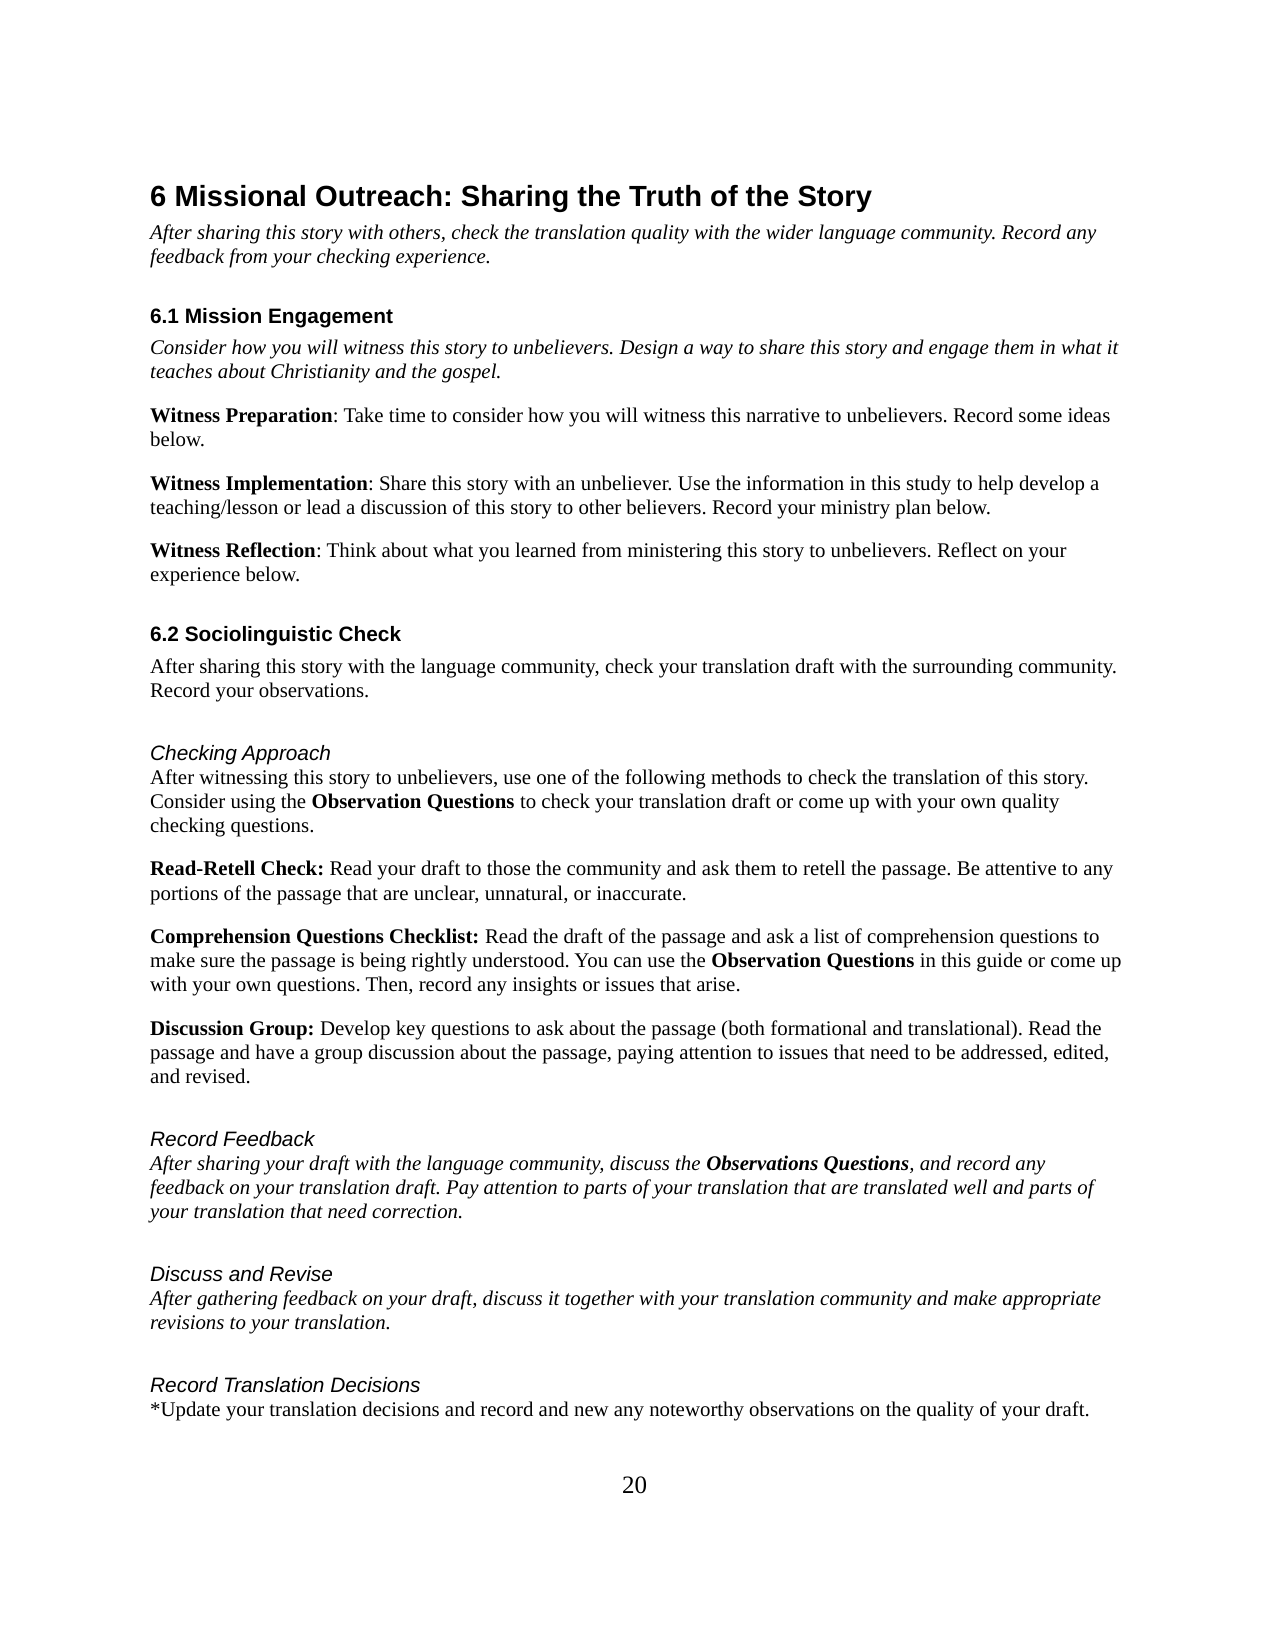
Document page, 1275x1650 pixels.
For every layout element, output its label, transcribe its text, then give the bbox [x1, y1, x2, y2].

subtitle 6.1 Mission Engagement [150, 304, 1125, 328]
subtitle 6.2 Sociolinguistic Check [150, 622, 1125, 646]
subtitle Record Translation Decisions [150, 1373, 1125, 1397]
subtitle Record Feedback [150, 1127, 1125, 1151]
text Discussion Group: Develop key questions to ask about the passage (both formational and translational). Read the passage and have a group discussion about the passage, paying attention to issues that need to be addressed, edited, and revised. [150, 1016, 1125, 1088]
text After gathering feedback on your draft, discuss it together with your translation community and make appropriate revisions to your translation. [150, 1286, 1125, 1334]
text Witness Reflection: Think about what you learned from ministering this story to unbelievers. Reflect on your experience below. [150, 538, 1125, 586]
text After witnessing this story to unbelievers, use one of the following methods to check the translation of this story. Consider using the Observation Questions to check your translation draft or come up with your own quality checking questions. [150, 765, 1125, 837]
text Witness Preparation: Take time to consider how you will witness this narrative to unbelievers. Record some ideas below. [150, 403, 1125, 451]
text Consider how you will witness this story to unbelievers. Design a way to share this story and engage them in what it teaches about Christianity and the gospel. [150, 335, 1125, 383]
subtitle Checking Approach [150, 741, 1125, 765]
text After sharing this story with others, check the translation quality with the wider language community. Record any feedback from your checking experience. [150, 220, 1125, 268]
text After sharing your draft with the language community, discuss the Observations Questions, and record any feedback on your translation draft. Pay attention to parts of your translation that are translated well and parts of your translation that need correction. [150, 1151, 1125, 1223]
subtitle 6 Missional Outreach: Sharing the Truth of the Story [150, 179, 1125, 212]
text Read-Retell Check: Read your draft to those the community and ask them to retell the passage. Be attentive to any portions of the passage that are unclear, unnatural, or inaccurate. [150, 856, 1125, 904]
subtitle Discuss and Revise [150, 1262, 1125, 1286]
text Witness Implementation: Share this story with an unbeliever. Use the information in this study to help develop a teaching/lesson or lead a discussion of this story to other believers. Record your ministry plan below. [150, 471, 1125, 519]
text After sharing this story with the language community, check your translation draft with the surrounding community. Record your observations. [150, 654, 1125, 702]
text *Update your translation decisions and record and new any noteworthy observations on the quality of your draft. [150, 1397, 1125, 1421]
text Comprehension Questions Checklist: Read the draft of the passage and ask a list of comprehension questions to make sure the passage is being rightly understood. You can use the Observation Questions in this guide or come up with your own questions. Then, record any insights or issues that arise. [150, 924, 1125, 996]
